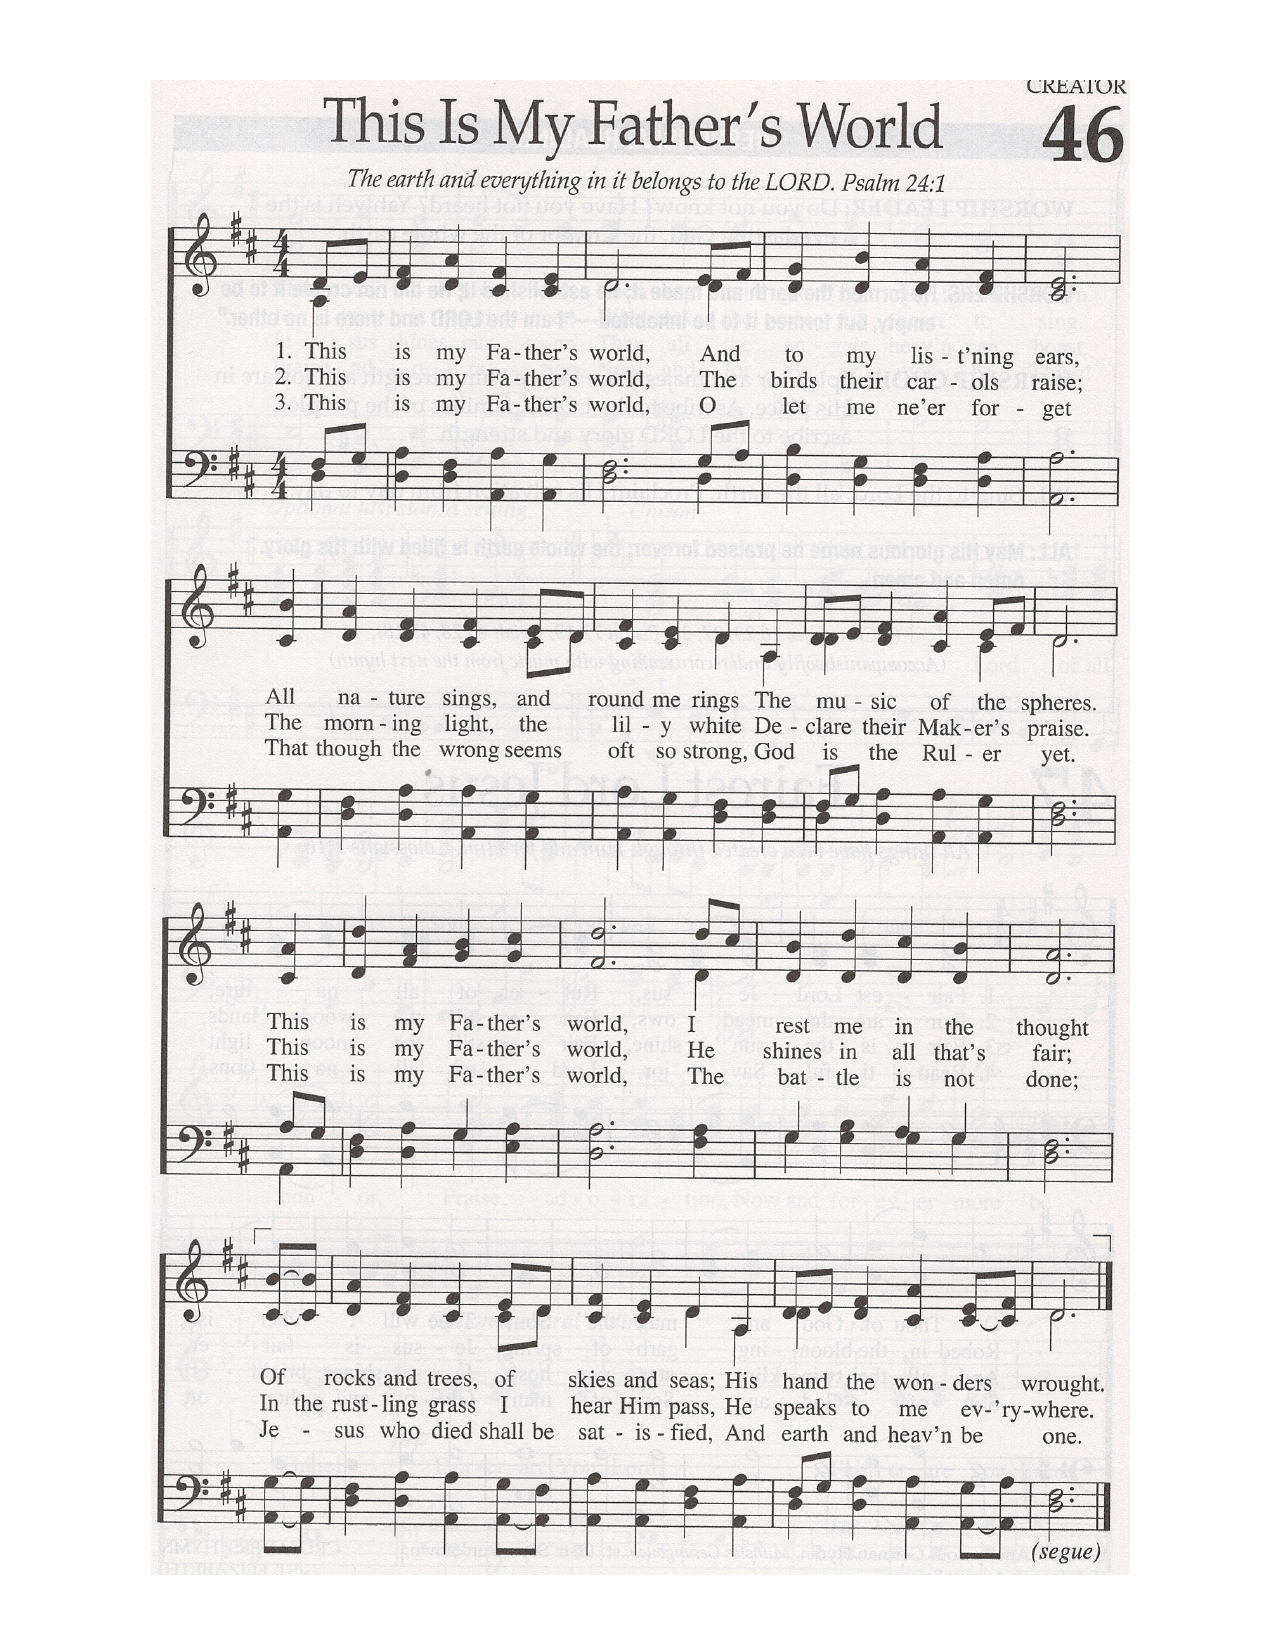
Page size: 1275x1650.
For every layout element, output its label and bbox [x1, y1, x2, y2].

picture [150, 107, 1058, 1575]
